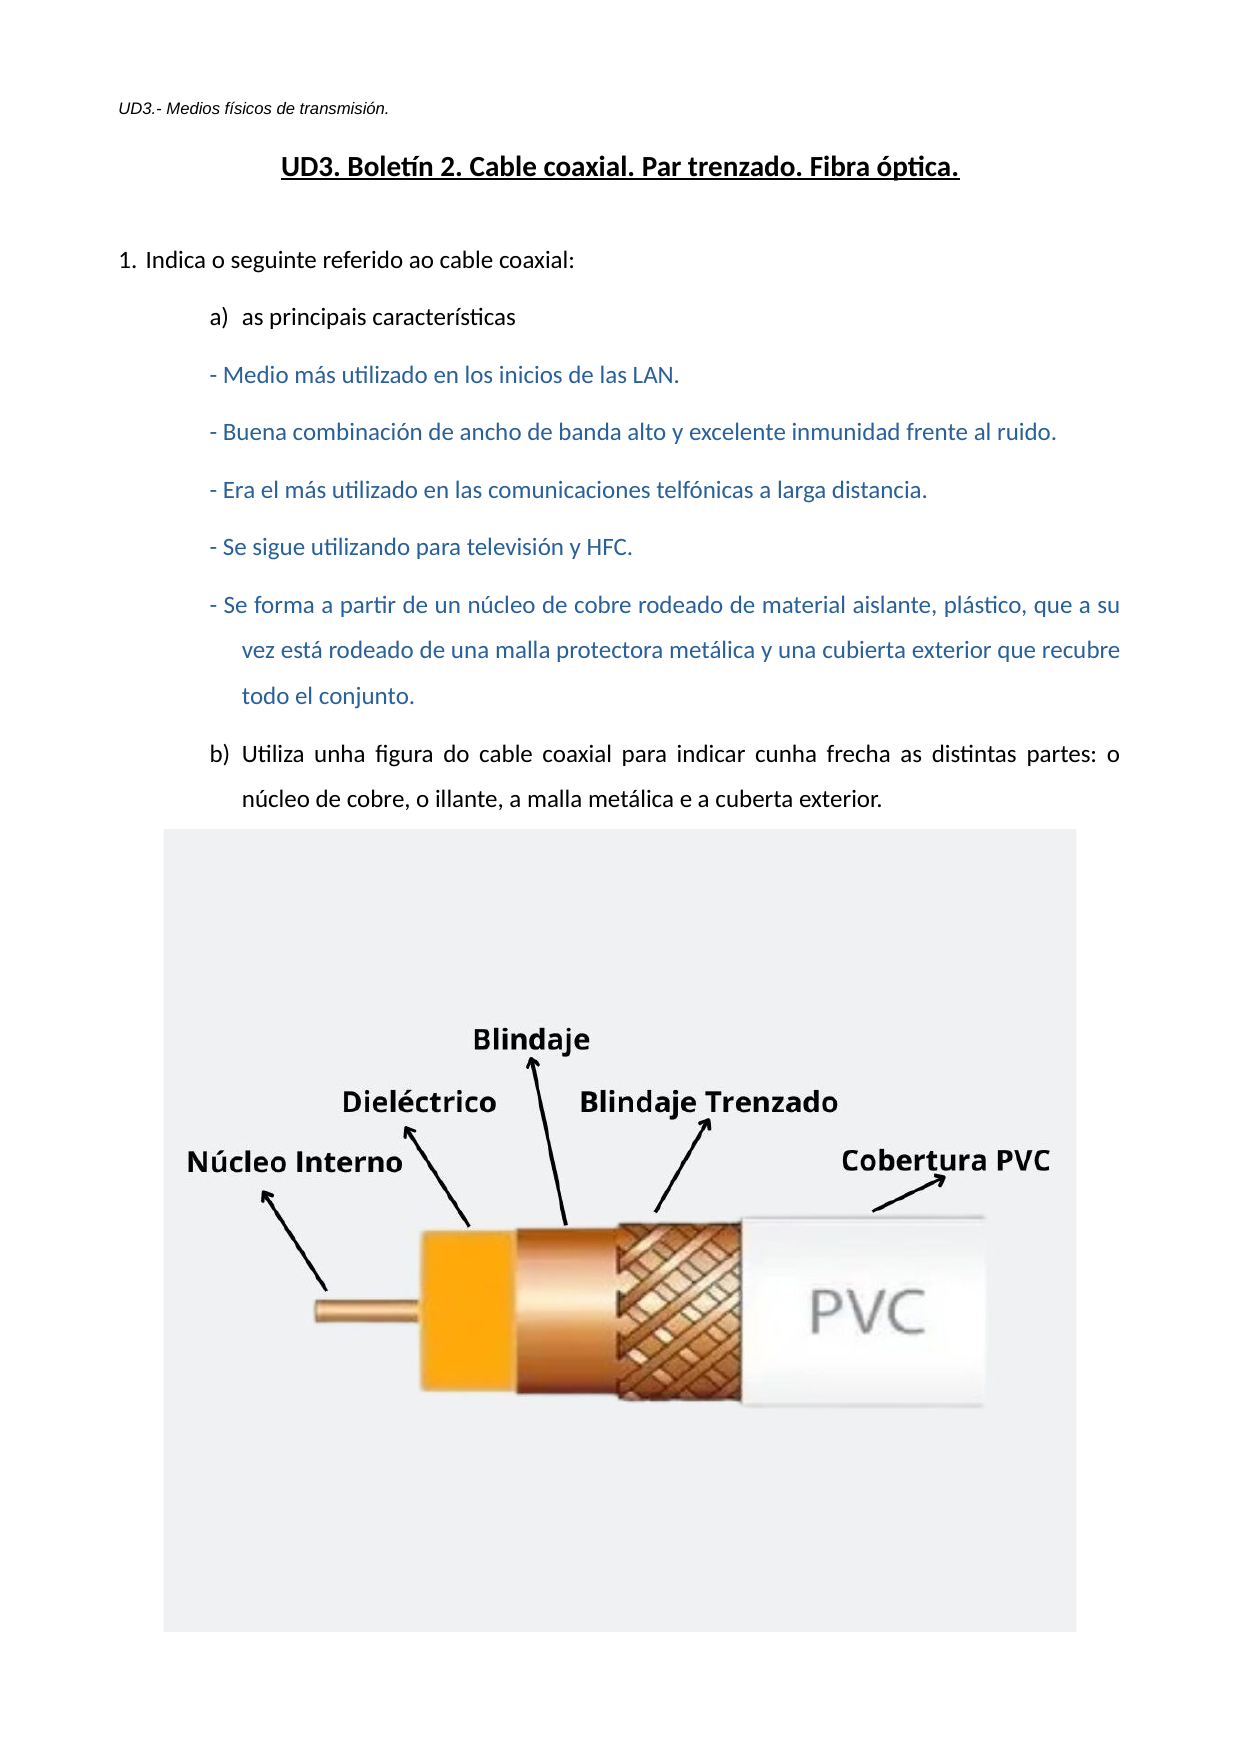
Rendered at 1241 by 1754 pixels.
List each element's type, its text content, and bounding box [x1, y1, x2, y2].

text - Buena combinación de ancho de banda alto y excelente inmunidad frente al ruido. [209, 416, 1122, 447]
list Indica o seguinte referido ao cable coaxial: [118, 244, 1122, 274]
text UD3. Boletín 2. Cable coaxial. Par trenzado. Fibra óptica. [118, 148, 1122, 184]
text - Era el más utilizado en las comunicaciones telfónicas a larga distancia. [209, 474, 1122, 504]
list Utiliza unha figura do cable coaxial para indicar cunha frecha as distintas partes: o núcleo de cobre, o illante, a malla metálica e a cuberta exterior. [209, 738, 1122, 814]
picture [163, 829, 1077, 1632]
text - Se forma a partir de un núcleo de cobre rodeado de material aislante, plástico, que a su vez está rodeado de una malla protectora metálica y una cubierta exterior que recubre todo el conjunto. [209, 589, 1122, 711]
list as principais características [209, 301, 1122, 332]
text - Medio más utilizado en los inicios de las LAN. [209, 359, 1122, 389]
text - Se sigue utilizando para televisión y HFC. [209, 531, 1122, 562]
